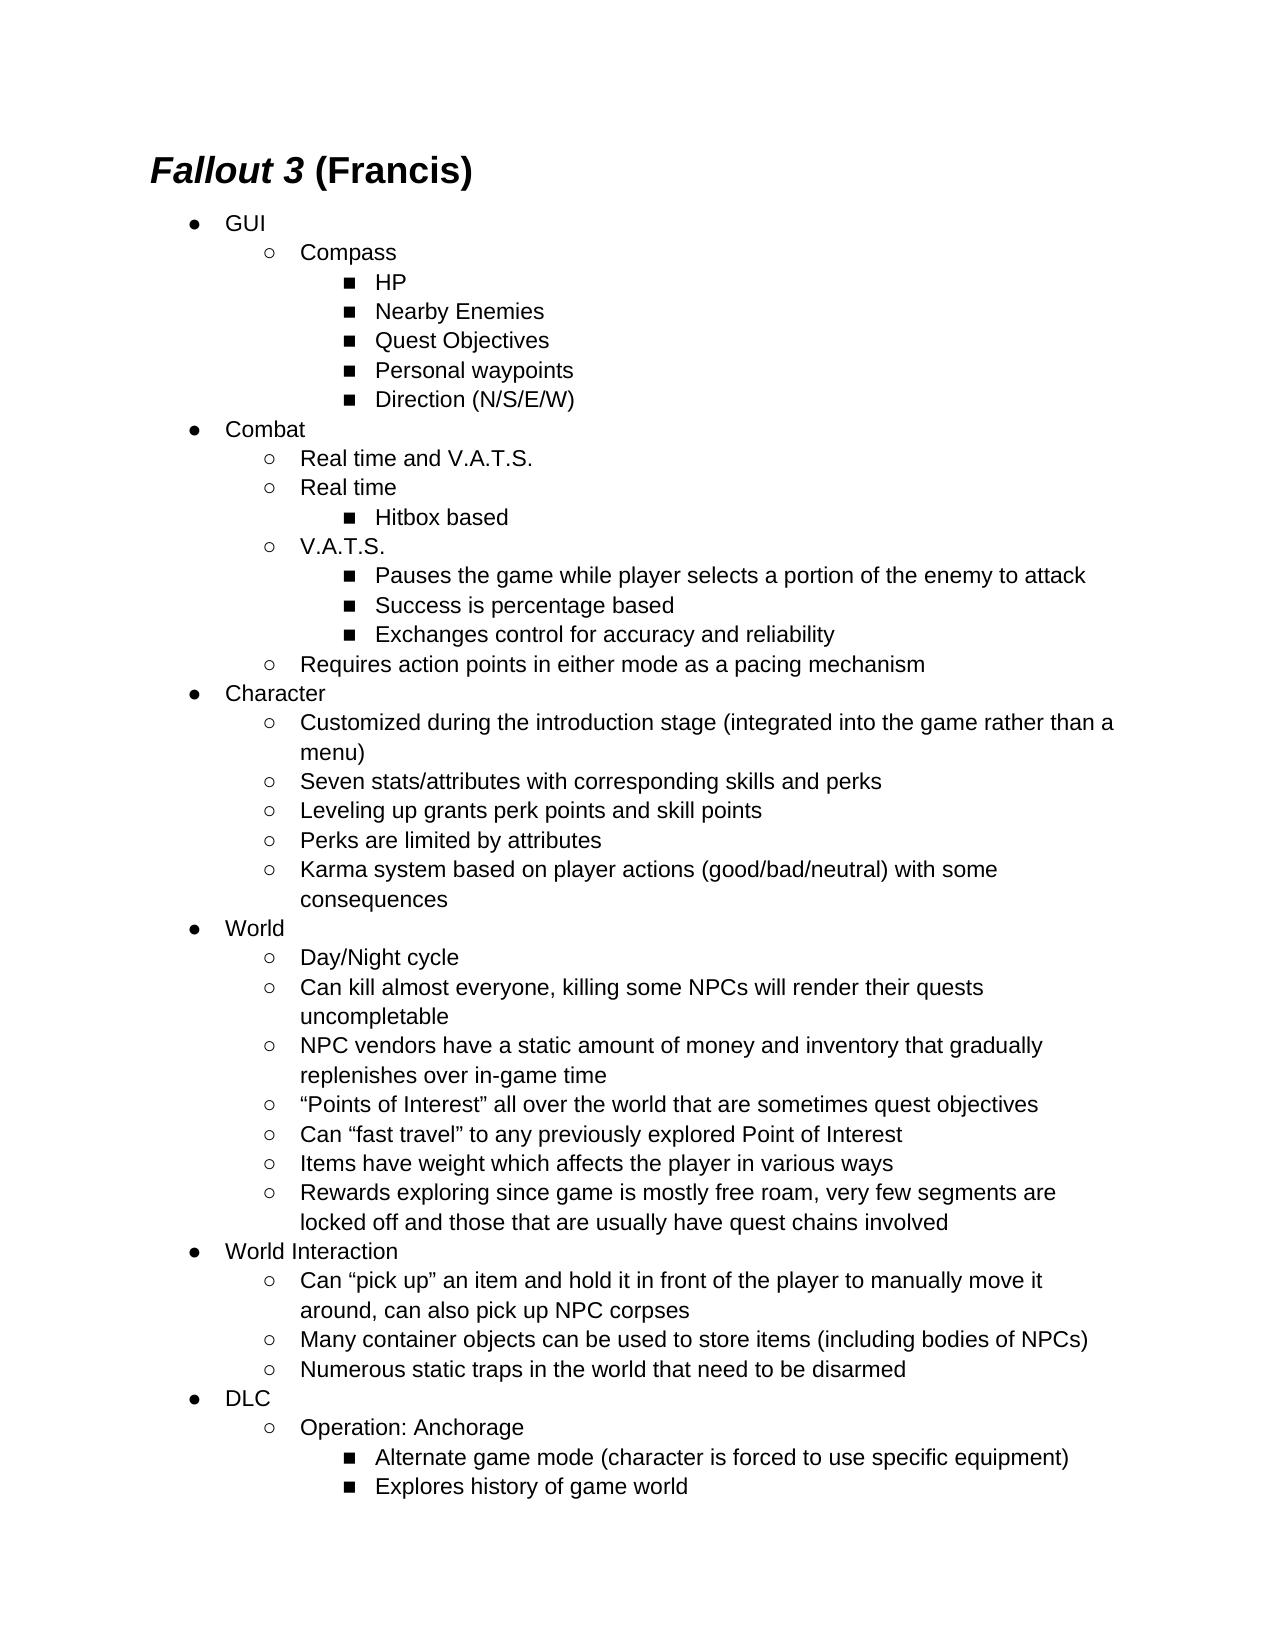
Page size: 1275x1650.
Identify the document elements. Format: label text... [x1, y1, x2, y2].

list Quest Objectives [150, 328, 1125, 354]
list Personal waypoints [150, 357, 1125, 383]
list Nearby Enemies [150, 299, 1125, 324]
list NPC vendors have a static amount of money and inventory that gradually replenishes over in-game time [262, 1033, 1125, 1088]
list Exchanges control for accuracy and reliability [150, 622, 1125, 647]
list Day/Night cycle [262, 945, 1125, 971]
list Rewards exploring since game is mostly free roam, very few segments are locked off and those that are usually have quest chains involved [262, 1180, 1125, 1235]
list Can “pick up” an item and hold it in front of the player to manually move it around, can also pick up NPC corpses [262, 1268, 1125, 1323]
list Can kill almost everyone, killing some NPCs will render their quests uncompletable [262, 974, 1125, 1029]
subtitle Fallout 3 (Francis) [150, 150, 1125, 192]
list GUI [187, 211, 1125, 236]
list Items have weight which affects the player in various ways [262, 1151, 1125, 1176]
list Many container objects can be used to store items (including bodies of NPCs) [262, 1327, 1125, 1352]
list Can “fast travel” to any previously explored Point of Interest [262, 1121, 1125, 1147]
list World Interaction [187, 1239, 1125, 1264]
list Perks are limited by attributes [262, 827, 1125, 853]
list Numerous static traps in the world that need to be disarmed [262, 1356, 1125, 1382]
list Real time [262, 475, 1125, 501]
list Explores history of game world [150, 1474, 1125, 1499]
list Pauses the game while player selects a portion of the enemy to attack [150, 563, 1125, 589]
list Combat [187, 416, 1125, 442]
list Requires action points in either mode as a pacing mechanism [262, 651, 1125, 677]
list Character [187, 681, 1125, 706]
list V.A.T.S. [262, 534, 1125, 559]
list Real time and V.A.T.S. [262, 446, 1125, 471]
list Karma system based on player actions (good/bad/neutral) with some consequences [262, 857, 1125, 912]
list “Points of Interest” all over the world that are sometimes quest objectives [262, 1092, 1125, 1117]
list Direction (N/S/E/W) [150, 387, 1125, 412]
list Success is percentage based [150, 592, 1125, 618]
list Leveling up grants perk points and skill points [262, 798, 1125, 824]
list Operation: Anchorage [262, 1415, 1125, 1441]
list HP [150, 269, 1125, 295]
list DLC [187, 1386, 1125, 1411]
list Customized during the introduction stage (integrated into the game rather than a menu) [262, 710, 1125, 765]
list Compass [262, 240, 1125, 266]
list Seven stats/attributes with corresponding skills and perks [262, 769, 1125, 794]
list Alternate game mode (character is forced to use specific equipment) [150, 1444, 1125, 1470]
list Hitbox based [150, 504, 1125, 530]
list World [187, 916, 1125, 941]
